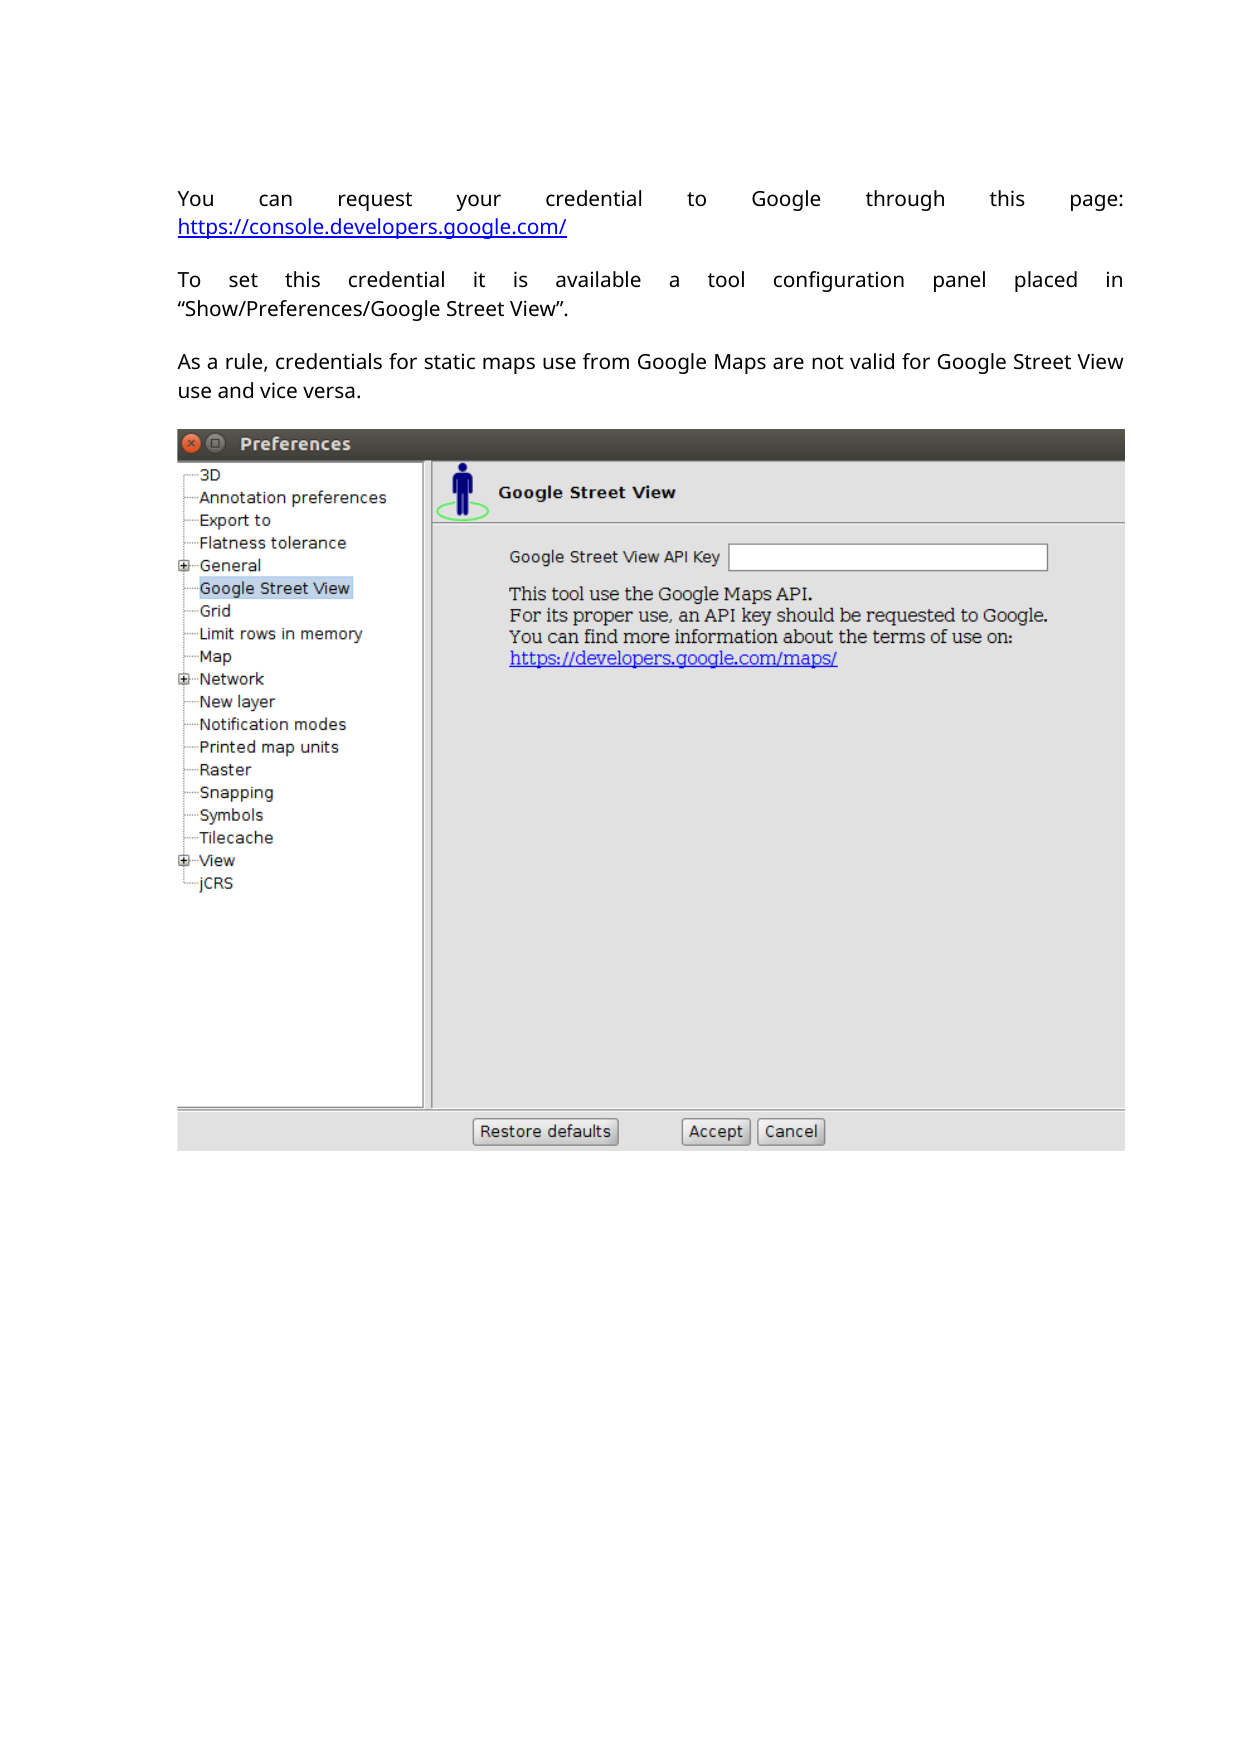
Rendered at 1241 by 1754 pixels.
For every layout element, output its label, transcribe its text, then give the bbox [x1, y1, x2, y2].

text You can request your credential to Google through this page: https://console.developers.google.com/ [177, 184, 1125, 241]
text As a rule, credentials for static maps use from Google Maps are not valid for Google Street View use and vice versa. [177, 347, 1125, 404]
picture [177, 429, 1125, 1151]
text To set this credential it is available a tool configuration panel placed in “Show/Preferences/Google Street View”. [177, 266, 1125, 322]
